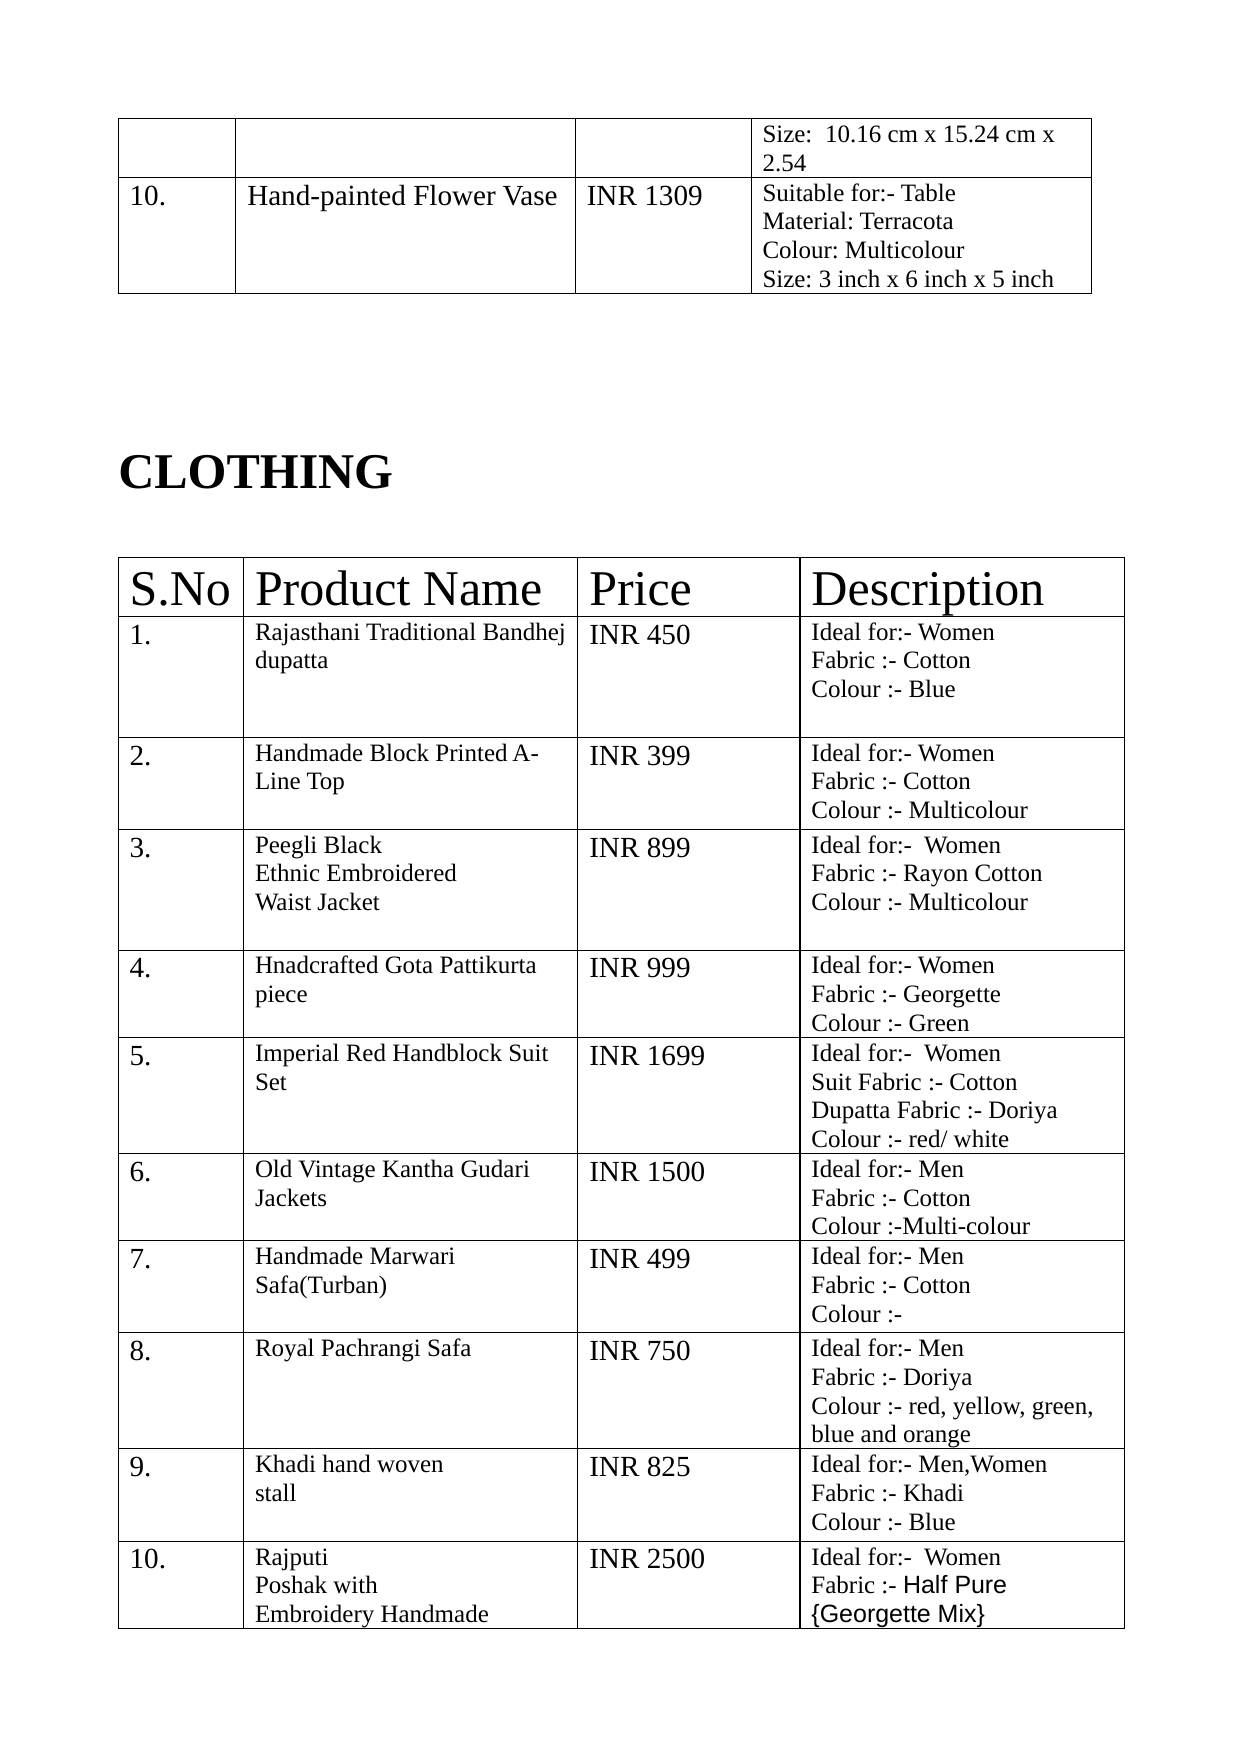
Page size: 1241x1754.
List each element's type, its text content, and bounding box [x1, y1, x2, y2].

table_cell INR 999 [578, 951, 799, 1037]
text CLOTHING [118, 442, 1122, 500]
table_cell [576, 119, 751, 177]
table_cell 10. [119, 1542, 243, 1628]
table_cell Suitable for:- Table Material: Terracota Colour: Multicolour Size: 3 inch x 6 inch x 5 inch [752, 178, 1091, 293]
table_cell Ideal for:- Women Fabric :- Half Pure {Georgette Mix} [801, 1542, 1124, 1628]
table_cell Size: 10.16 cm x 15.24 cm x 2.54 [752, 119, 1091, 177]
table_header S.No [119, 558, 243, 616]
table_cell INR 450 [578, 617, 799, 737]
table_cell 3. [119, 830, 243, 949]
table_cell 9. [119, 1449, 243, 1541]
table_cell INR 750 [578, 1333, 799, 1448]
table_cell 4. [119, 951, 243, 1037]
table_cell INR 899 [578, 830, 799, 949]
table_cell Ideal for:- Men Fabric :- Doriya Colour :- red, yellow, green, blue and orange [801, 1333, 1124, 1448]
table_cell Khadi hand woven stall [244, 1449, 577, 1541]
table_cell Ideal for:- Women Suit Fabric :- Cotton Dupatta Fabric :- Doriya Colour :- red/ white [801, 1038, 1124, 1153]
table_cell [119, 119, 235, 177]
table_cell 7. [119, 1241, 243, 1332]
table_cell INR 1699 [578, 1038, 799, 1153]
table_cell Ideal for:- Women Fabric :- Rayon Cotton Colour :- Multicolour [801, 830, 1124, 949]
table_cell 2. [119, 738, 243, 829]
table_cell Imperial Red Handblock Suit Set [244, 1038, 577, 1153]
table_header Price [578, 558, 799, 616]
table_cell Hand-painted Flower Vase [236, 178, 575, 293]
table_cell Old Vintage Kantha Gudari Jackets [244, 1154, 577, 1240]
table_cell 5. [119, 1038, 243, 1153]
table_cell Ideal for:- Women Fabric :- Cotton Colour :- Blue [801, 617, 1124, 737]
table_cell [236, 119, 575, 177]
table_cell INR 1309 [576, 178, 751, 293]
table_header Product Name [244, 558, 577, 616]
table_cell INR 399 [578, 738, 799, 829]
table_cell Ideal for:- Women Fabric :- Georgette Colour :- Green [801, 951, 1124, 1037]
table_cell INR 2500 [578, 1542, 799, 1628]
table_cell 8. [119, 1333, 243, 1448]
table_cell 6. [119, 1154, 243, 1240]
table_cell Ideal for:- Men Fabric :- Cotton Colour :- [801, 1241, 1124, 1332]
table_cell INR 825 [578, 1449, 799, 1541]
table_header Description [801, 558, 1124, 616]
table_cell Handmade Block Printed A-Line Top [244, 738, 577, 829]
table_cell Peegli Black Ethnic Embroidered Waist Jacket [244, 830, 577, 949]
table_cell Ideal for:- Men Fabric :- Cotton Colour :-Multi-colour [801, 1154, 1124, 1240]
table_cell Handmade Marwari Safa(Turban) [244, 1241, 577, 1332]
table_cell Ideal for:- Women Fabric :- Cotton Colour :- Multicolour [801, 738, 1124, 829]
table_cell 1. [119, 617, 243, 737]
table_cell Hnadcrafted Gota Pattikurta piece [244, 951, 577, 1037]
table_cell Royal Pachrangi Safa [244, 1333, 577, 1448]
table_cell Ideal for:- Men,Women Fabric :- Khadi Colour :- Blue [801, 1449, 1124, 1541]
table_cell Rajputi Poshak with Embroidery Handmade [244, 1542, 577, 1628]
table_cell Rajasthani Traditional Bandhej dupatta [244, 617, 577, 737]
table_cell INR 1500 [578, 1154, 799, 1240]
table_cell 10. [119, 178, 235, 293]
table_cell INR 499 [578, 1241, 799, 1332]
